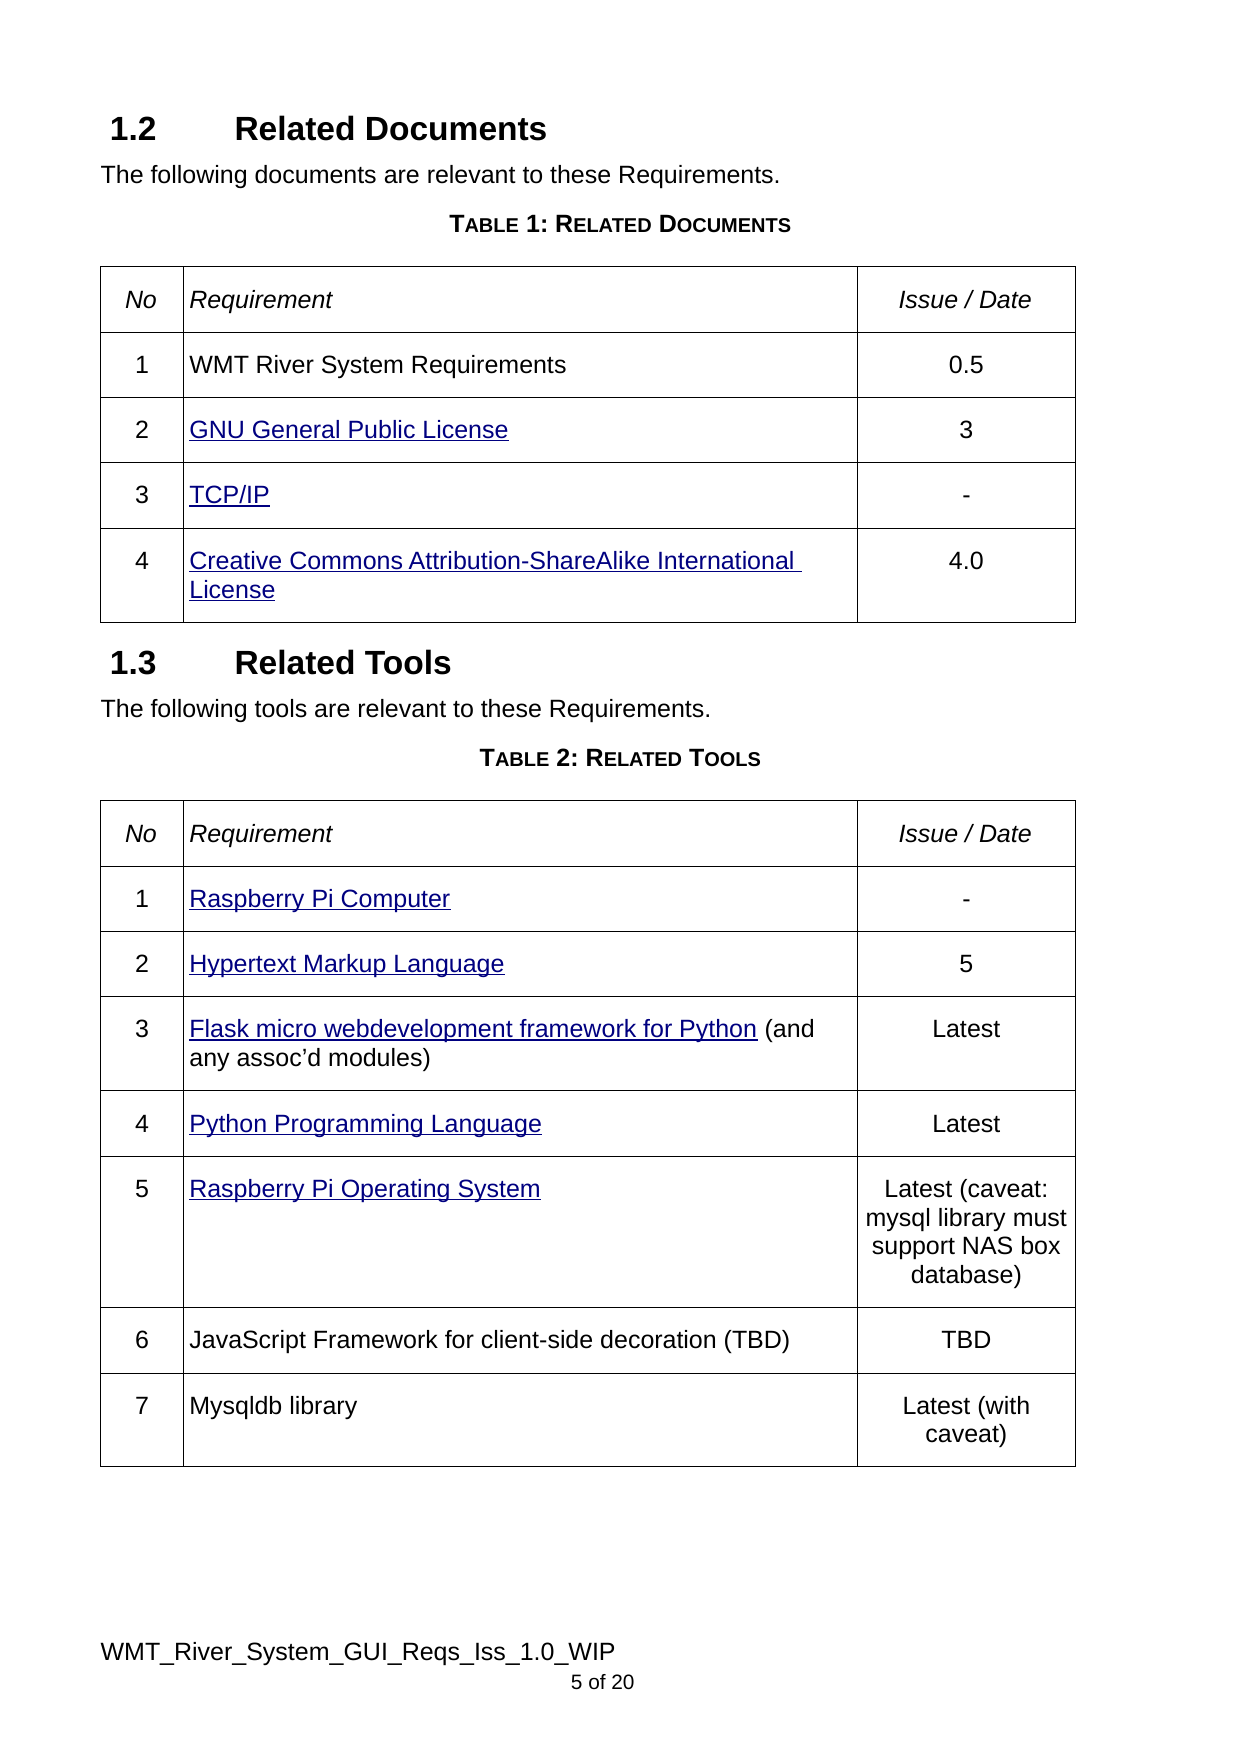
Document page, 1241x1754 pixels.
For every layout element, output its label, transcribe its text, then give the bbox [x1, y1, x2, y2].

table_cell 3 [101, 463, 183, 527]
table_header Issue / Date [858, 267, 1075, 332]
table_cell 1 [101, 867, 183, 931]
table_cell Raspberry Pi Operating System [184, 1157, 857, 1307]
table_cell 5 [858, 932, 1075, 996]
table_cell - [858, 463, 1075, 527]
text The following tools are relevant to these Requirements. [100, 694, 1140, 722]
table_cell Latest [858, 997, 1075, 1090]
table_cell Creative Commons Attribution-ShareAlike International License [184, 529, 857, 622]
table_cell Latest (caveat: mysql library must support NAS box database) [858, 1157, 1075, 1307]
table_cell 4 [101, 1091, 183, 1156]
table_cell WMT River System Requirements [184, 333, 857, 397]
table_cell 6 [101, 1308, 183, 1372]
table_cell 4.0 [858, 529, 1075, 622]
table_cell 2 [101, 398, 183, 462]
table_cell TCP/IP [184, 463, 857, 527]
table_cell Raspberry Pi Computer [184, 867, 857, 931]
table_cell Flask micro webdevelopment framework for Python (and any assoc’d modules) [184, 997, 857, 1090]
subtitle Table 1: Related Documents [100, 209, 1140, 237]
table_header Issue / Date [858, 801, 1075, 866]
table_cell 0.5 [858, 333, 1075, 397]
subtitle Related Documents [100, 108, 1140, 147]
subtitle Table 2: Related Tools [100, 743, 1140, 771]
table_cell Python Programming Language [184, 1091, 857, 1156]
table_header No [101, 267, 183, 332]
table_header No [101, 801, 183, 866]
table_header Requirement [184, 267, 857, 332]
text The following documents are relevant to these Requirements. [100, 160, 1140, 188]
table_cell JavaScript Framework for client-side decoration (TBD) [184, 1308, 857, 1372]
table_cell Latest (with caveat) [858, 1374, 1075, 1466]
table_cell Mysqldb library [184, 1374, 857, 1466]
table_cell 3 [858, 398, 1075, 462]
table_cell - [858, 867, 1075, 931]
table_cell 5 [101, 1157, 183, 1307]
table_cell 1 [101, 333, 183, 397]
table_header Requirement [184, 801, 857, 866]
subtitle Related Tools [100, 642, 1140, 681]
table_cell 7 [101, 1374, 183, 1466]
table_cell GNU General Public License [184, 398, 857, 462]
table_cell 3 [101, 997, 183, 1090]
table_cell Latest [858, 1091, 1075, 1156]
table_cell 2 [101, 932, 183, 996]
table_cell Hypertext Markup Language [184, 932, 857, 996]
table_cell 4 [101, 529, 183, 622]
table_cell TBD [858, 1308, 1075, 1372]
